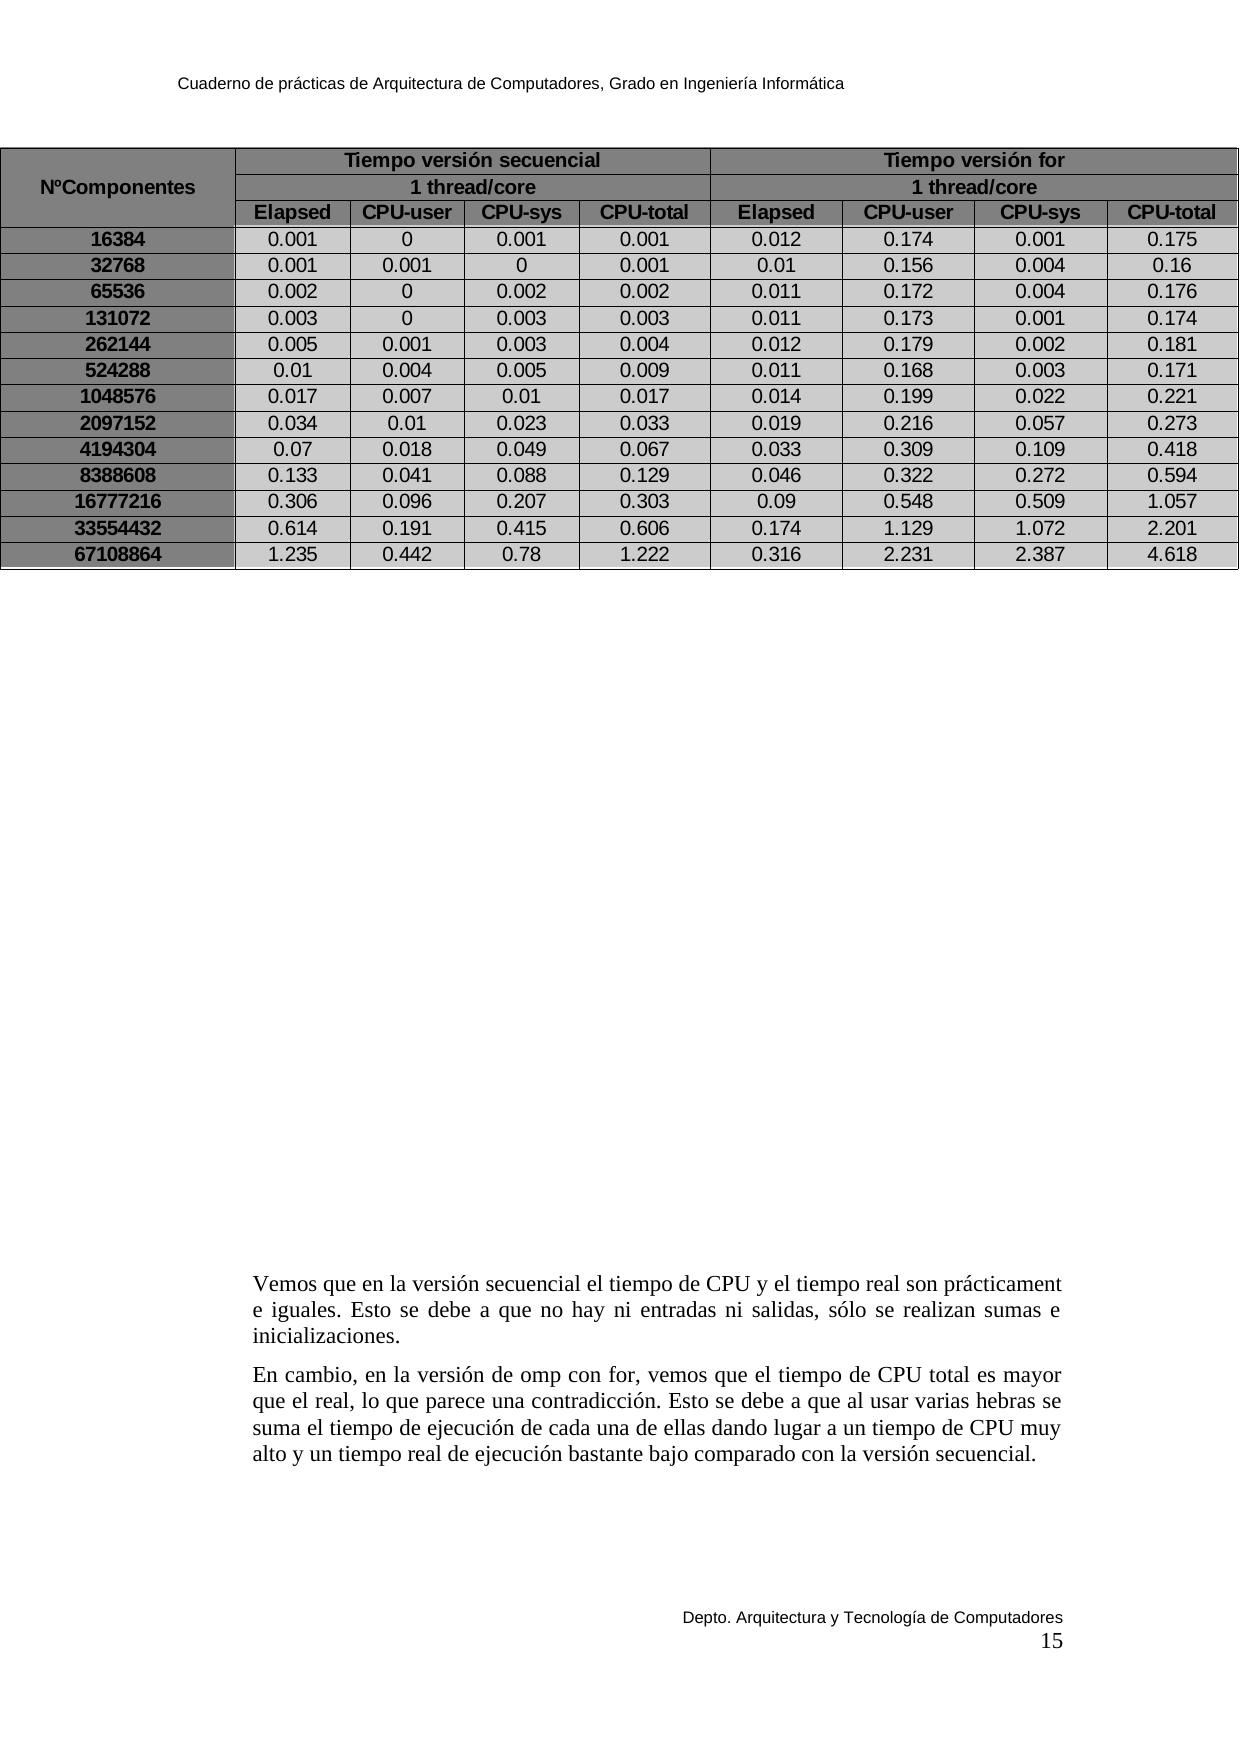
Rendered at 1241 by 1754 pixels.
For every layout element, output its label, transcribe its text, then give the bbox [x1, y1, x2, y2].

list En cambio, en la versión de omp con for, vemos que el tiempo de CPU total es mayor que el real, lo que parece una contradicción. Esto se debe a que al usar varias hebras se suma el tiempo de ejecución de cada una de ellas dando lugar a un tiempo de CPU muy alto y un tiempo real de ejecución bastante bajo comparado con la versión secuencial. [252, 1361, 1063, 1467]
list Vemos que en la versión secuencial el tiempo de CPU y el tiempo real son prácticament e iguales. Esto se debe a que no hay ni entradas ni salidas, sólo se realizan sumas e inicializaciones. [252, 1270, 1063, 1349]
